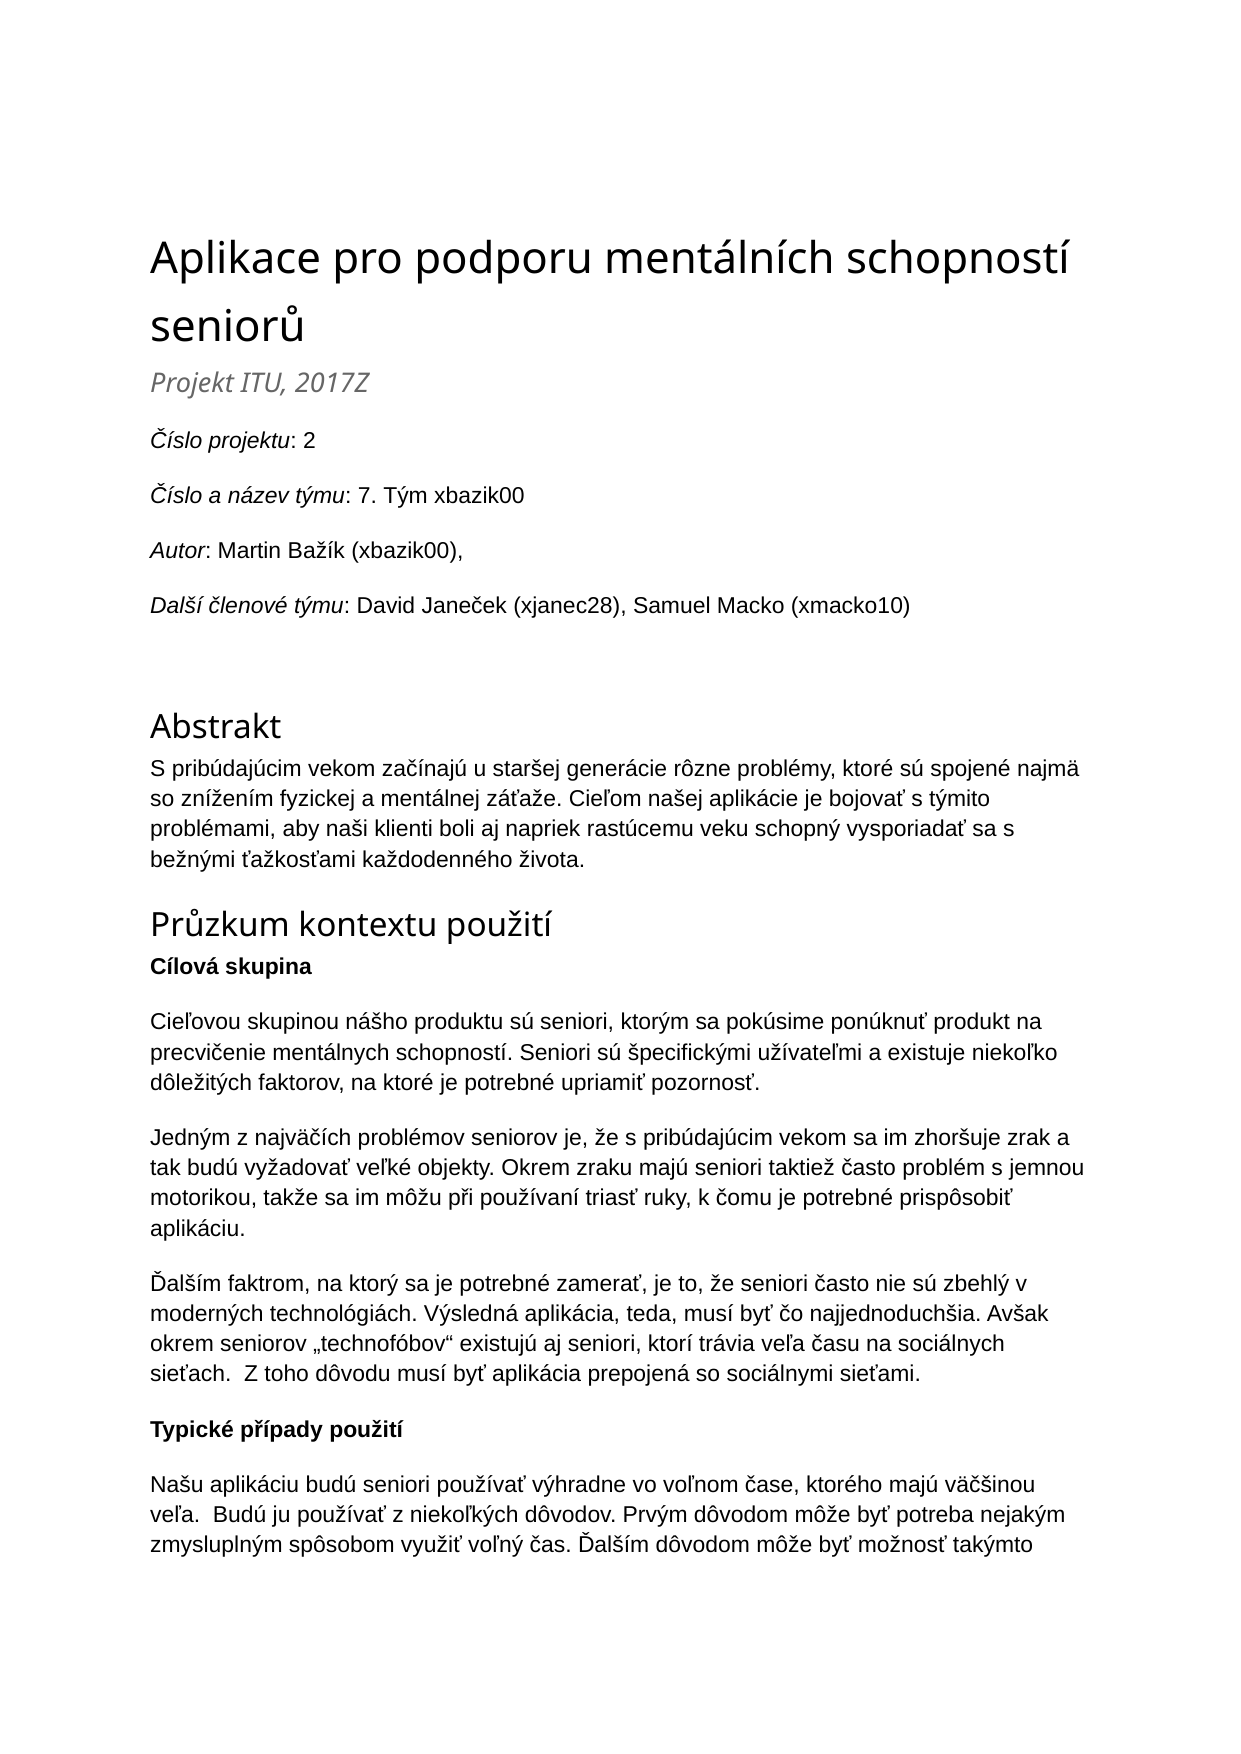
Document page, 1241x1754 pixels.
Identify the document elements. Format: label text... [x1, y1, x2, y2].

text Jedným z najväčích problémov seniorov je, že s pribúdajúcim vekom sa im zhoršuje zrak a tak budú vyžadovať veľké objekty. Okrem zraku majú seniori taktiež často problém s jemnou motorikou, takže sa im môžu při používaní triasť ruky, k čomu je potrebné prispôsobiť aplikáciu. [150, 1124, 1090, 1241]
text S pribúdajúcim vekom začínajú u staršej generácie rôzne problémy, ktoré sú spojené najmä so znížením fyzickej a mentálnej záťaže. Cieľom našej aplikácie je bojovať s týmito problémami, aby naši klienti boli aj napriek rastúcemu veku schopný vysporiadať sa s bežnými ťažkosťami každodenného života. [150, 755, 1090, 872]
text Našu aplikáciu budú seniori používať výhradne vo voľnom čase, ktorého majú väčšinou veľa. Budú ju používať z niekoľkých dôvodov. Prvým dôvodom môže byť potreba nejakým zmysluplným spôsobom využiť voľný čas. Ďalším dôvodom môže byť možnosť takýmto [150, 1471, 1090, 1557]
subtitle Projekt ITU, 2017Z [150, 363, 1090, 400]
text Číslo projektu: 2 [150, 427, 1090, 453]
text Typické případy použití [150, 1416, 1090, 1442]
subtitle Aplikace pro podporu mentálních schopností seniorů [150, 227, 1090, 355]
subtitle Průzkum kontextu použití [150, 901, 1090, 946]
subtitle Abstrakt [150, 703, 1090, 748]
text Ďalším faktrom, na ktorý sa je potrebné zamerať, je to, že seniori často nie sú zbehlý v moderných technológiách. Výsledná aplikácia, teda, musí byť čo najjednoduchšia. Avšak okrem seniorov „technofóbov“ existujú aj seniori, ktorí trávia veľa času na sociálnych sieťach. Z toho dôvodu musí byť aplikácia prepojená so sociálnymi sieťami. [150, 1270, 1090, 1387]
text Cílová skupina [150, 953, 1090, 979]
text Cieľovou skupinou nášho produktu sú seniori, ktorým sa pokúsime ponúknuť produkt na precvičenie mentálnych schopností. Seniori sú špecifickými užívateľmi a existuje niekoľko dôležitých faktorov, na ktoré je potrebné upriamiť pozornosť. [150, 1008, 1090, 1095]
text Autor: Martin Bažík (xbazik00), [150, 537, 1090, 563]
text Číslo a název týmu: 7. Tým xbazik00 [150, 482, 1090, 508]
text Další členové týmu: David Janeček (xjanec28), Samuel Macko (xmacko10) [150, 592, 1090, 619]
